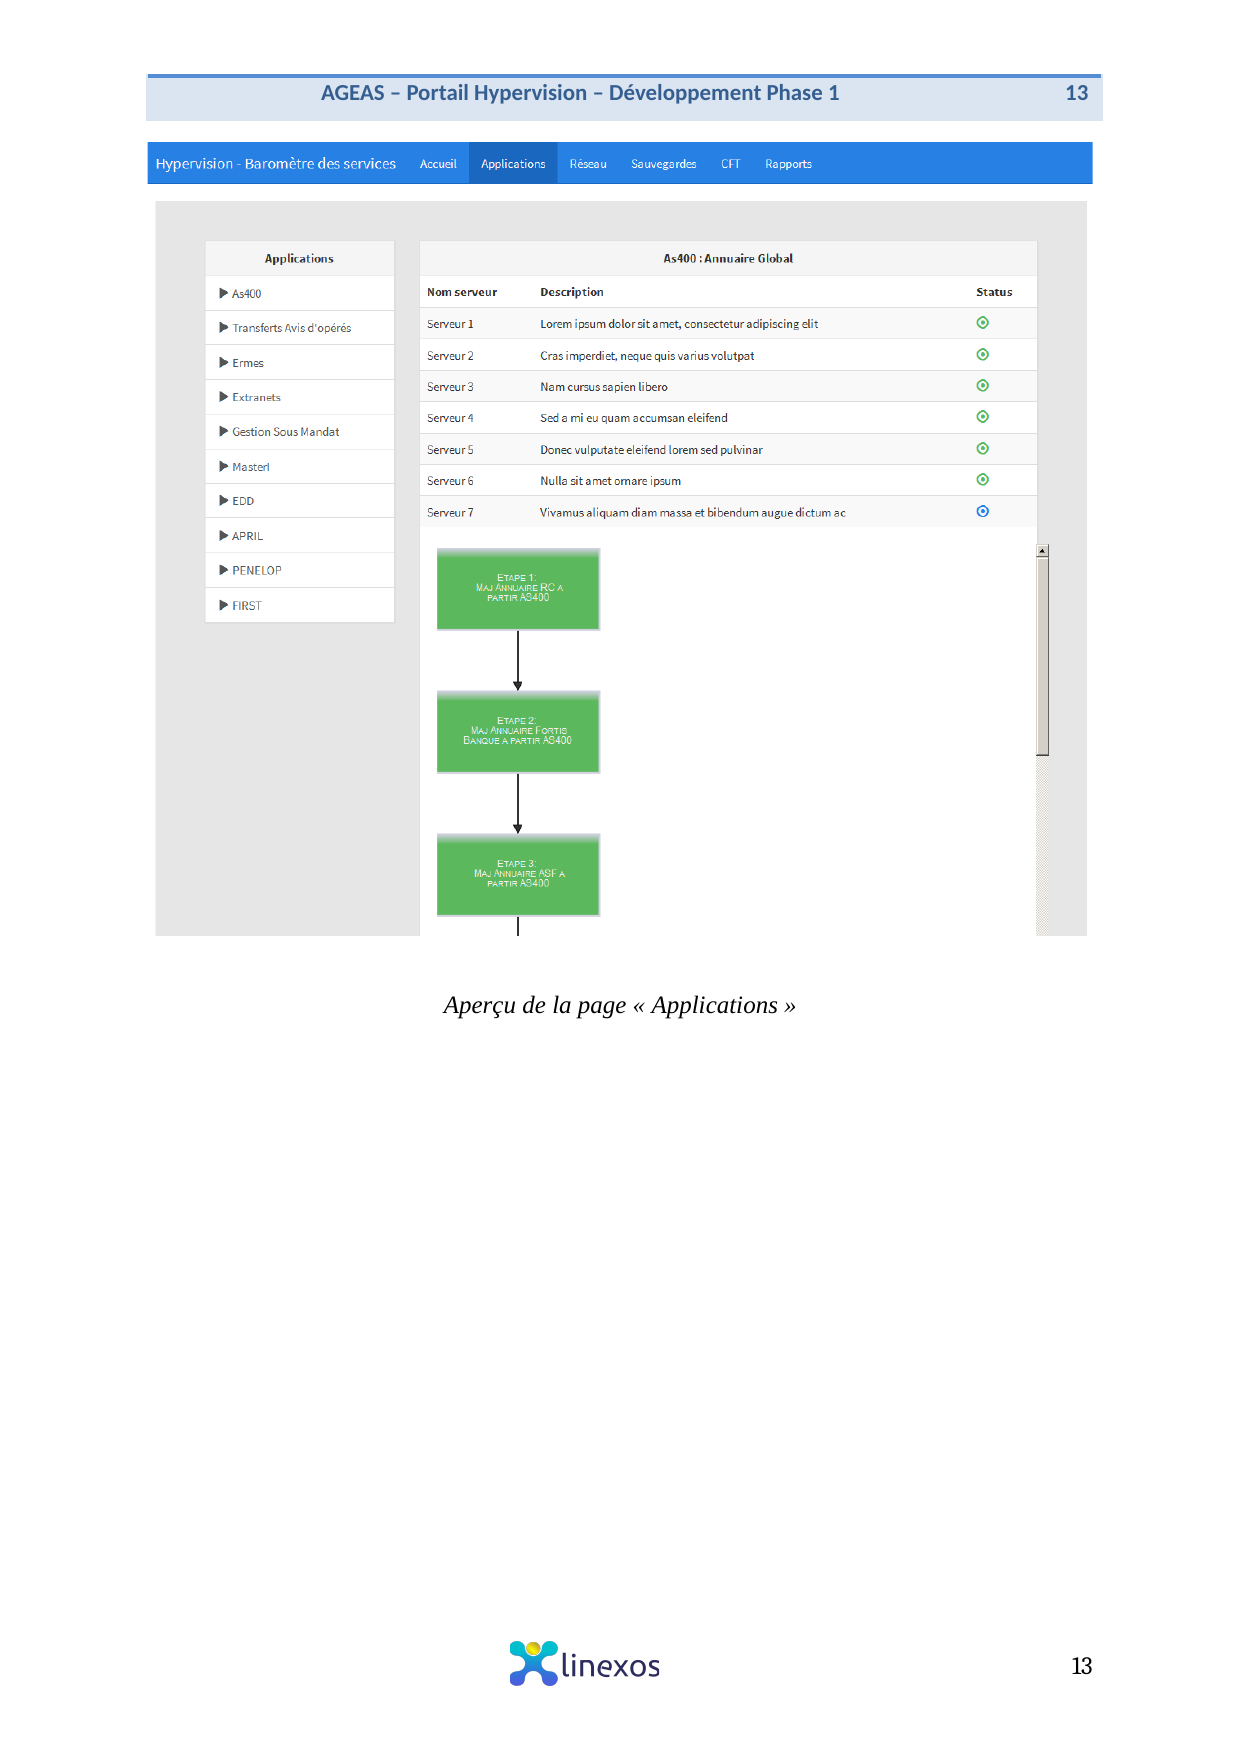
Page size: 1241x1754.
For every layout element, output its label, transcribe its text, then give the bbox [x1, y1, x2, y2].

text Aperçu de la page « Applications » [148, 990, 1093, 1019]
picture [147, 142, 1093, 936]
picture [510, 1641, 660, 1686]
